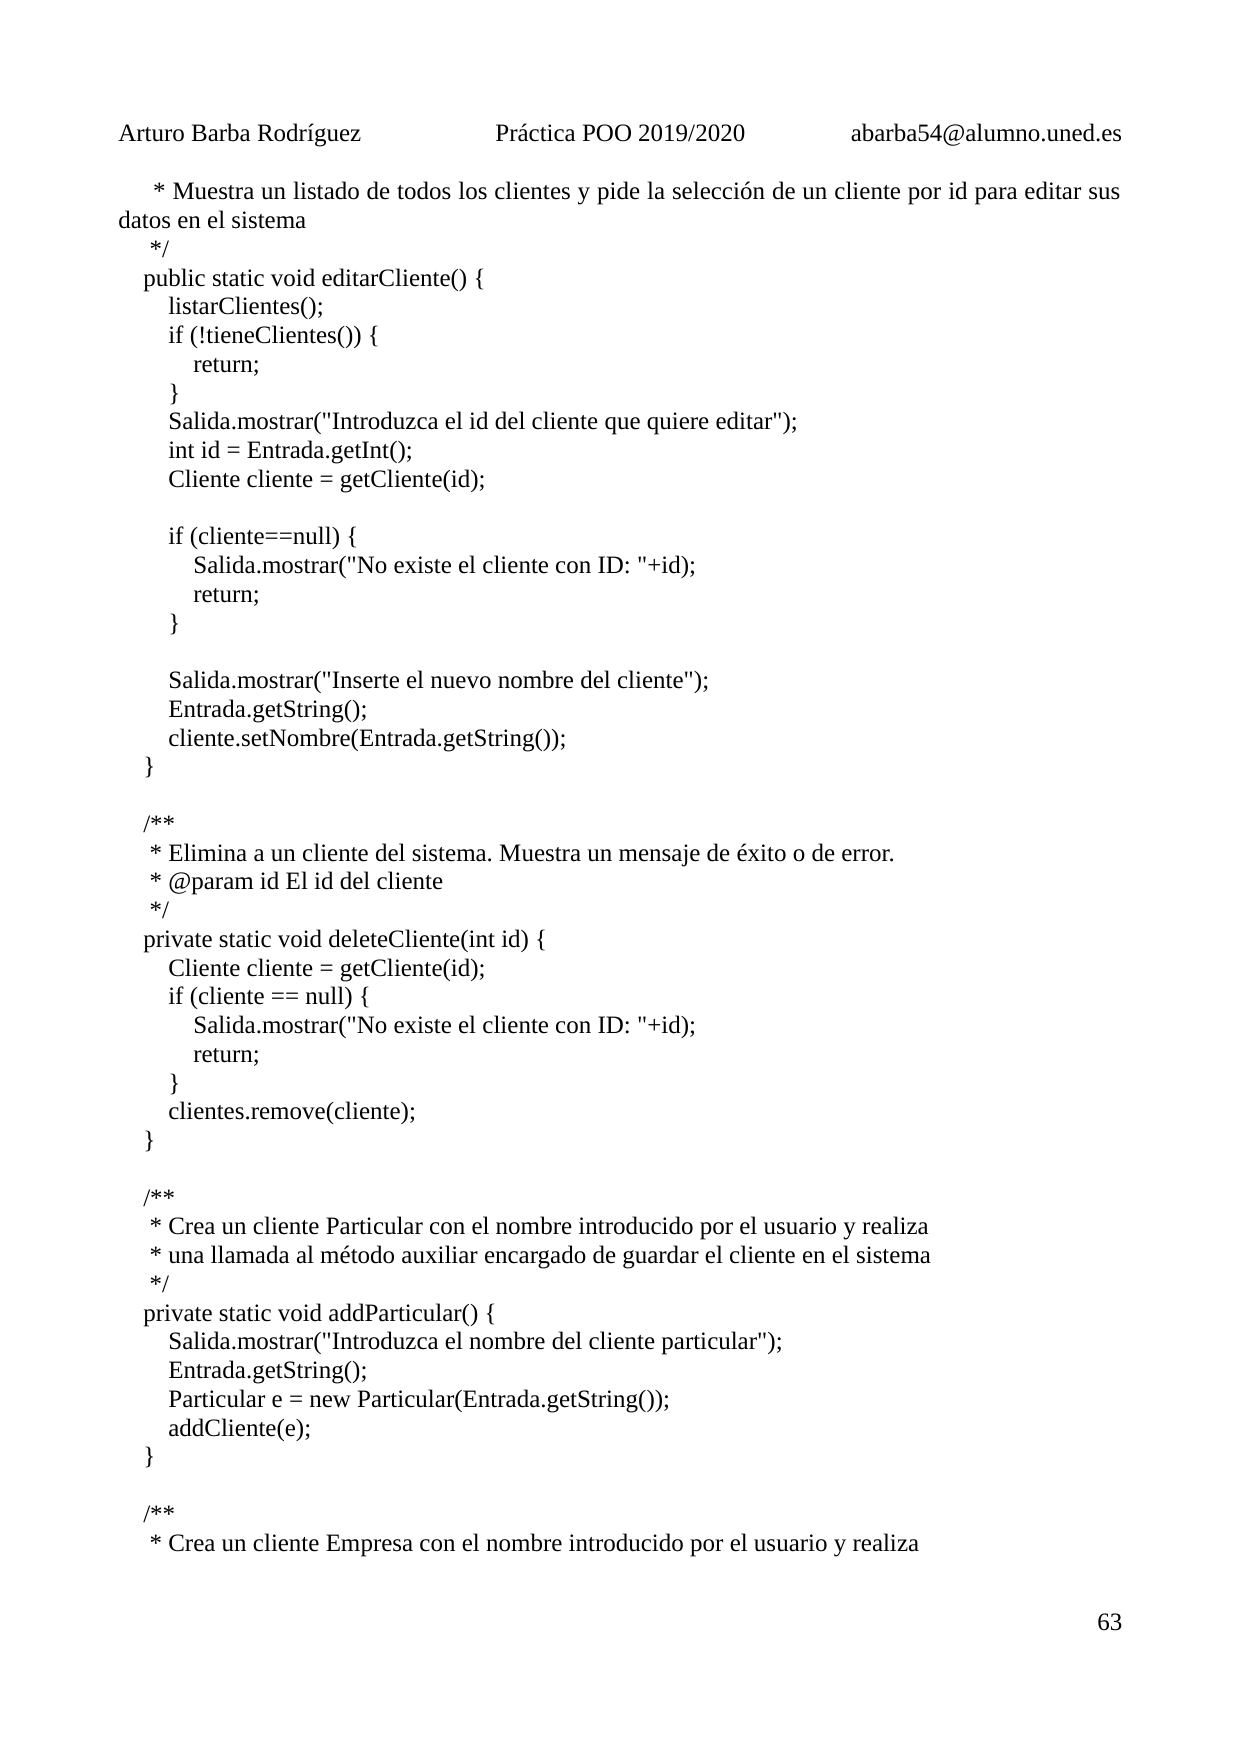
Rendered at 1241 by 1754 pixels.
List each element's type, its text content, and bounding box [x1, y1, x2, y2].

text int id = Entrada.getInt(); [118, 435, 1122, 464]
text Cliente cliente = getCliente(id); [118, 464, 1122, 493]
text if (!tieneClientes()) { [118, 320, 1122, 349]
text Particular e = new Particular(Entrada.getString()); [118, 1384, 1122, 1413]
text Entrada.getString(); [118, 1355, 1122, 1384]
text * Crea un cliente Empresa con el nombre introducido por el usuario y realiza [118, 1528, 1122, 1556]
text } [118, 751, 1122, 780]
text * @param id El id del cliente [118, 866, 1122, 895]
text Salida.mostrar("No existe el cliente con ID: "+id); [118, 1010, 1122, 1039]
text Entrada.getString(); [118, 694, 1122, 723]
text * Muestra un listado de todos los clientes y pide la selección de un cliente por id para editar sus datos en el sistema [118, 176, 1122, 234]
text /** [118, 1183, 1122, 1211]
text Salida.mostrar("Inserte el nuevo nombre del cliente"); [118, 665, 1122, 694]
text cliente.setNombre(Entrada.getString()); [118, 723, 1122, 751]
text Salida.mostrar("No existe el cliente con ID: "+id); [118, 550, 1122, 579]
text listarClientes(); [118, 291, 1122, 320]
text * Elimina a un cliente del sistema. Muestra un mensaje de éxito o de error. [118, 838, 1122, 866]
text private static void addParticular() { [118, 1298, 1122, 1326]
text if (cliente == null) { [118, 981, 1122, 1010]
text Salida.mostrar("Introduzca el nombre del cliente particular"); [118, 1326, 1122, 1355]
text /** [118, 809, 1122, 838]
text return; [118, 349, 1122, 378]
text */ [118, 1269, 1122, 1298]
text * Crea un cliente Particular con el nombre introducido por el usuario y realiza [118, 1211, 1122, 1240]
text clientes.remove(cliente); [118, 1096, 1122, 1125]
text } [118, 608, 1122, 636]
text return; [118, 579, 1122, 608]
text return; [118, 1039, 1122, 1068]
text */ [118, 234, 1122, 263]
text Salida.mostrar("Introduzca el id del cliente que quiere editar"); [118, 406, 1122, 435]
text public static void editarCliente() { [118, 263, 1122, 291]
text } [118, 1068, 1122, 1096]
text } [118, 378, 1122, 406]
text addCliente(e); [118, 1413, 1122, 1441]
text * una llamada al método auxiliar encargado de guardar el cliente en el sistema [118, 1240, 1122, 1269]
text } [118, 1441, 1122, 1470]
text Cliente cliente = getCliente(id); [118, 953, 1122, 981]
text */ [118, 895, 1122, 924]
text /** [118, 1499, 1122, 1528]
text } [118, 1125, 1122, 1154]
text private static void deleteCliente(int id) { [118, 924, 1122, 953]
text if (cliente==null) { [118, 521, 1122, 550]
